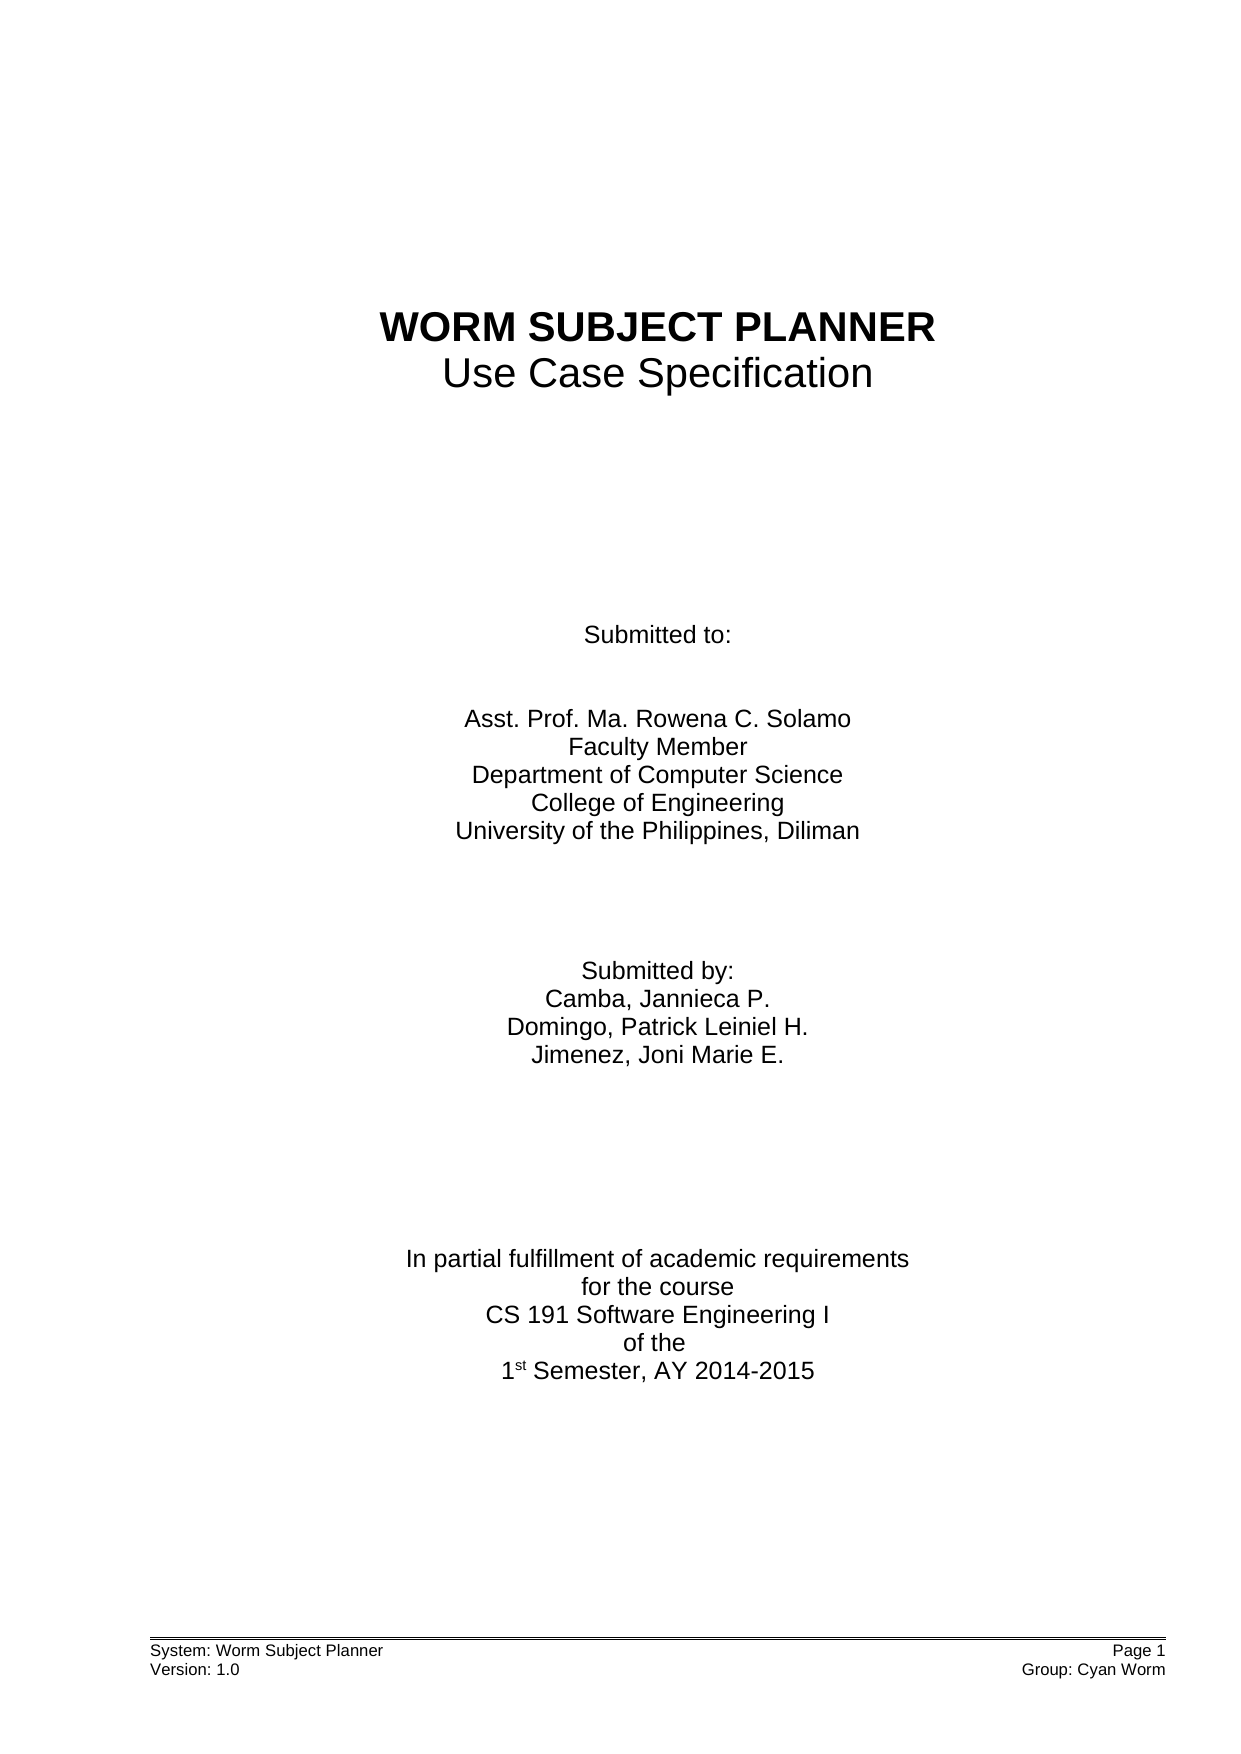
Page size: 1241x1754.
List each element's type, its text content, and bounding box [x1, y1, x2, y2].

text University of the Philippines, Diliman [150, 817, 1166, 845]
text In partial fulfillment of academic requirements [150, 1245, 1166, 1273]
text Department of Computer Science [150, 761, 1166, 789]
text CS 191 Software Engineering I [150, 1301, 1166, 1329]
subtitle 1st Semester, AY 2014-2015 [150, 1357, 1166, 1444]
text WORM SUBJECT PLANNER [150, 304, 1166, 350]
text Faculty Member [150, 733, 1166, 761]
text Submitted to: [150, 621, 1166, 649]
text College of Engineering [150, 789, 1166, 817]
text for the course [150, 1273, 1166, 1301]
text Domingo, Patrick Leiniel H. [150, 1013, 1166, 1041]
text of the [150, 1329, 1166, 1357]
text Asst. Prof. Ma. Rowena C. Solamo [150, 705, 1166, 733]
text Submitted by: [150, 957, 1166, 985]
text Jimenez, Joni Marie E. [150, 1041, 1166, 1069]
text Camba, Jannieca P. [150, 985, 1166, 1013]
text Use Case Specification [150, 350, 1166, 397]
